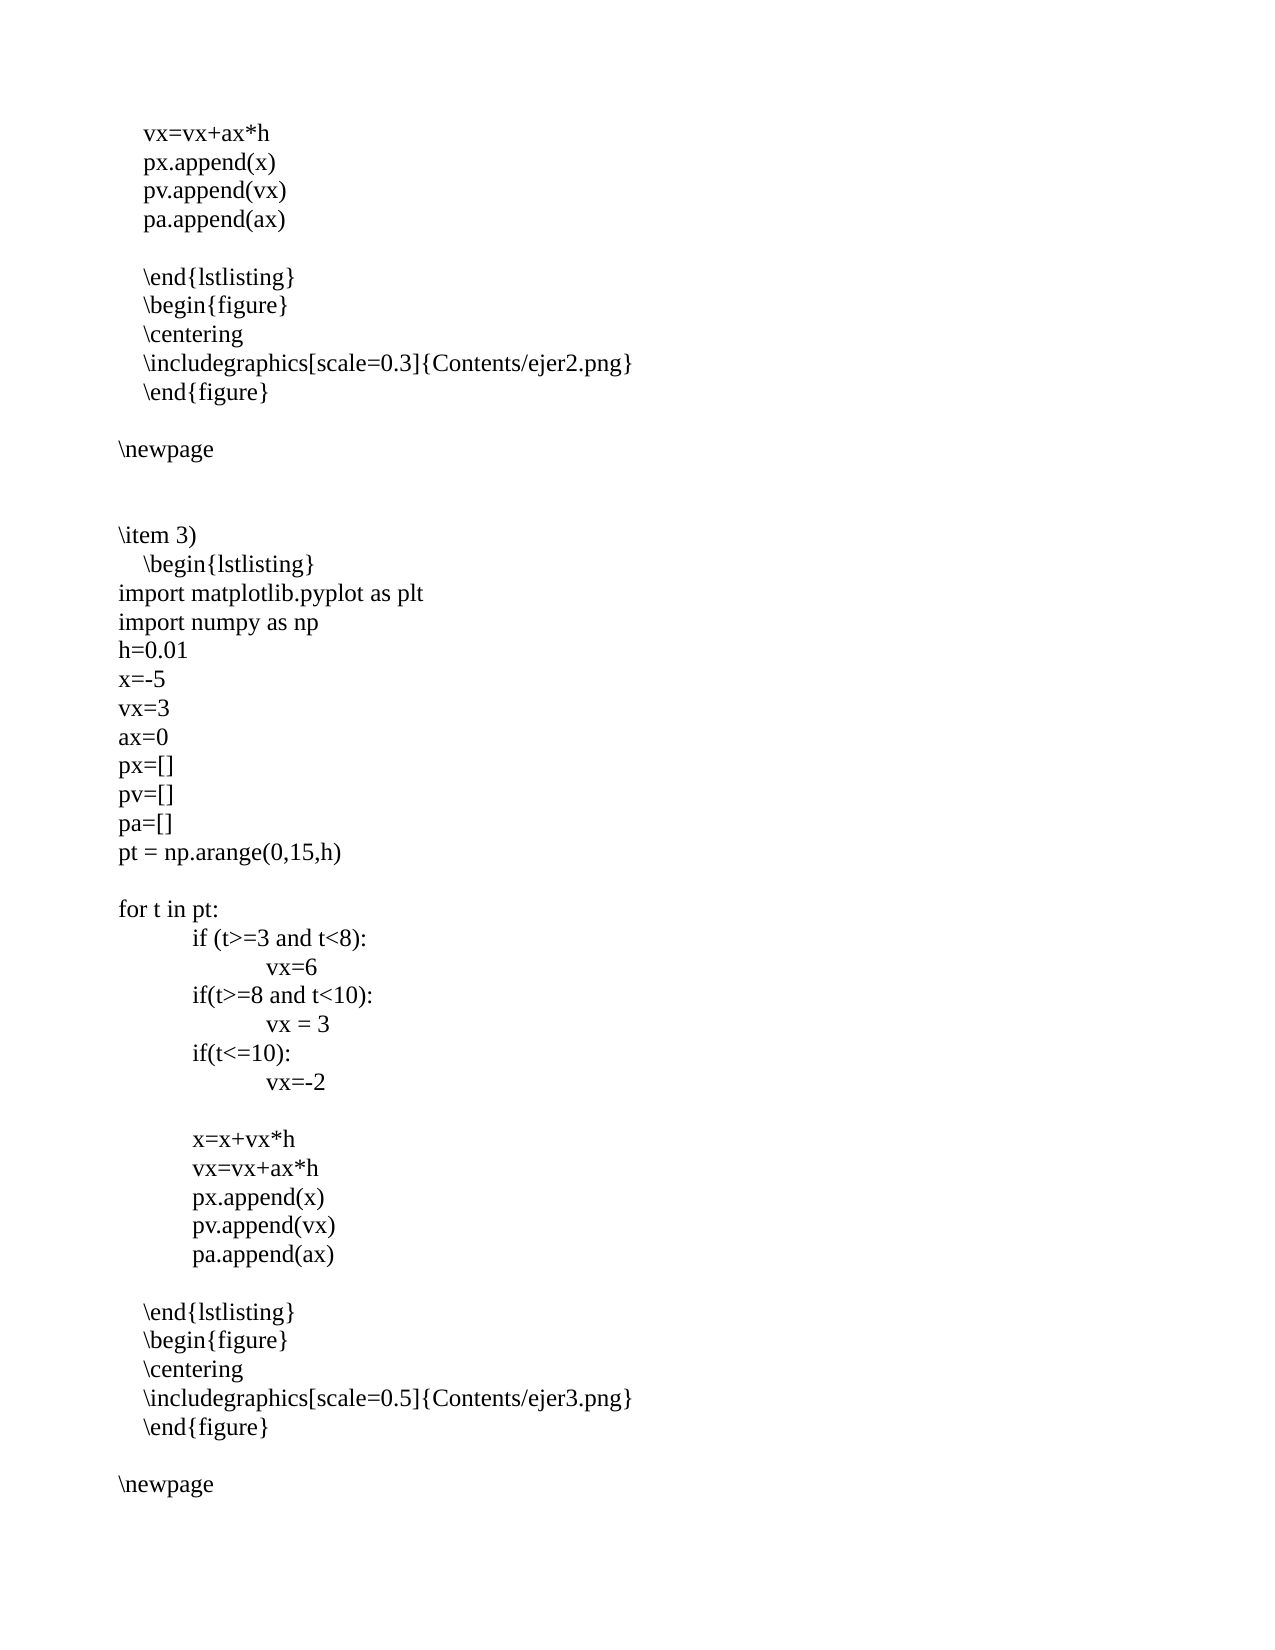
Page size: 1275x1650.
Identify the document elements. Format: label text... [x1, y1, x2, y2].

text ax=0 [118, 722, 1157, 751]
text pa.append(ax) [118, 1239, 1157, 1268]
text import matplotlib.pyplot as plt [118, 578, 1157, 607]
text \end{lstlisting} [118, 262, 1157, 291]
text if(t>=8 and t<10): [118, 981, 1157, 1009]
text vx=vx+ax*h [118, 118, 1157, 147]
text x=-5 [118, 664, 1157, 693]
text \centering [118, 1354, 1157, 1383]
text \includegraphics[scale=0.5]{Contents/ejer3.png} [118, 1383, 1157, 1412]
text for t in pt: [118, 894, 1157, 923]
text px=[] [118, 751, 1157, 779]
text vx=3 [118, 693, 1157, 722]
text \item 3) [118, 521, 1157, 549]
text if(t<=10): [118, 1038, 1157, 1067]
text \end{lstlisting} [118, 1297, 1157, 1326]
text pv=[] [118, 779, 1157, 808]
text vx = 3 [118, 1009, 1157, 1038]
text \begin{figure} [118, 291, 1157, 319]
text pt = np.arange(0,15,h) [118, 837, 1157, 866]
text \end{figure} [118, 1412, 1157, 1441]
text \includegraphics[scale=0.3]{Contents/ejer2.png} [118, 348, 1157, 377]
text vx=vx+ax*h [118, 1153, 1157, 1182]
text \begin{lstlisting} [118, 549, 1157, 578]
text h=0.01 [118, 636, 1157, 664]
text pv.append(vx) [118, 1211, 1157, 1239]
text vx=6 [118, 952, 1157, 981]
text px.append(x) [118, 1182, 1157, 1211]
text import numpy as np [118, 607, 1157, 636]
text \newpage [118, 434, 1157, 463]
text pv.append(vx) [118, 176, 1157, 204]
text \newpage [118, 1469, 1157, 1498]
text \centering [118, 319, 1157, 348]
text px.append(x) [118, 147, 1157, 176]
text x=x+vx*h [118, 1124, 1157, 1153]
text vx=-2 [118, 1067, 1157, 1096]
text if (t>=3 and t<8): [118, 923, 1157, 952]
text \end{figure} [118, 377, 1157, 406]
text pa.append(ax) [118, 204, 1157, 233]
text pa=[] [118, 808, 1157, 837]
text \begin{figure} [118, 1326, 1157, 1354]
